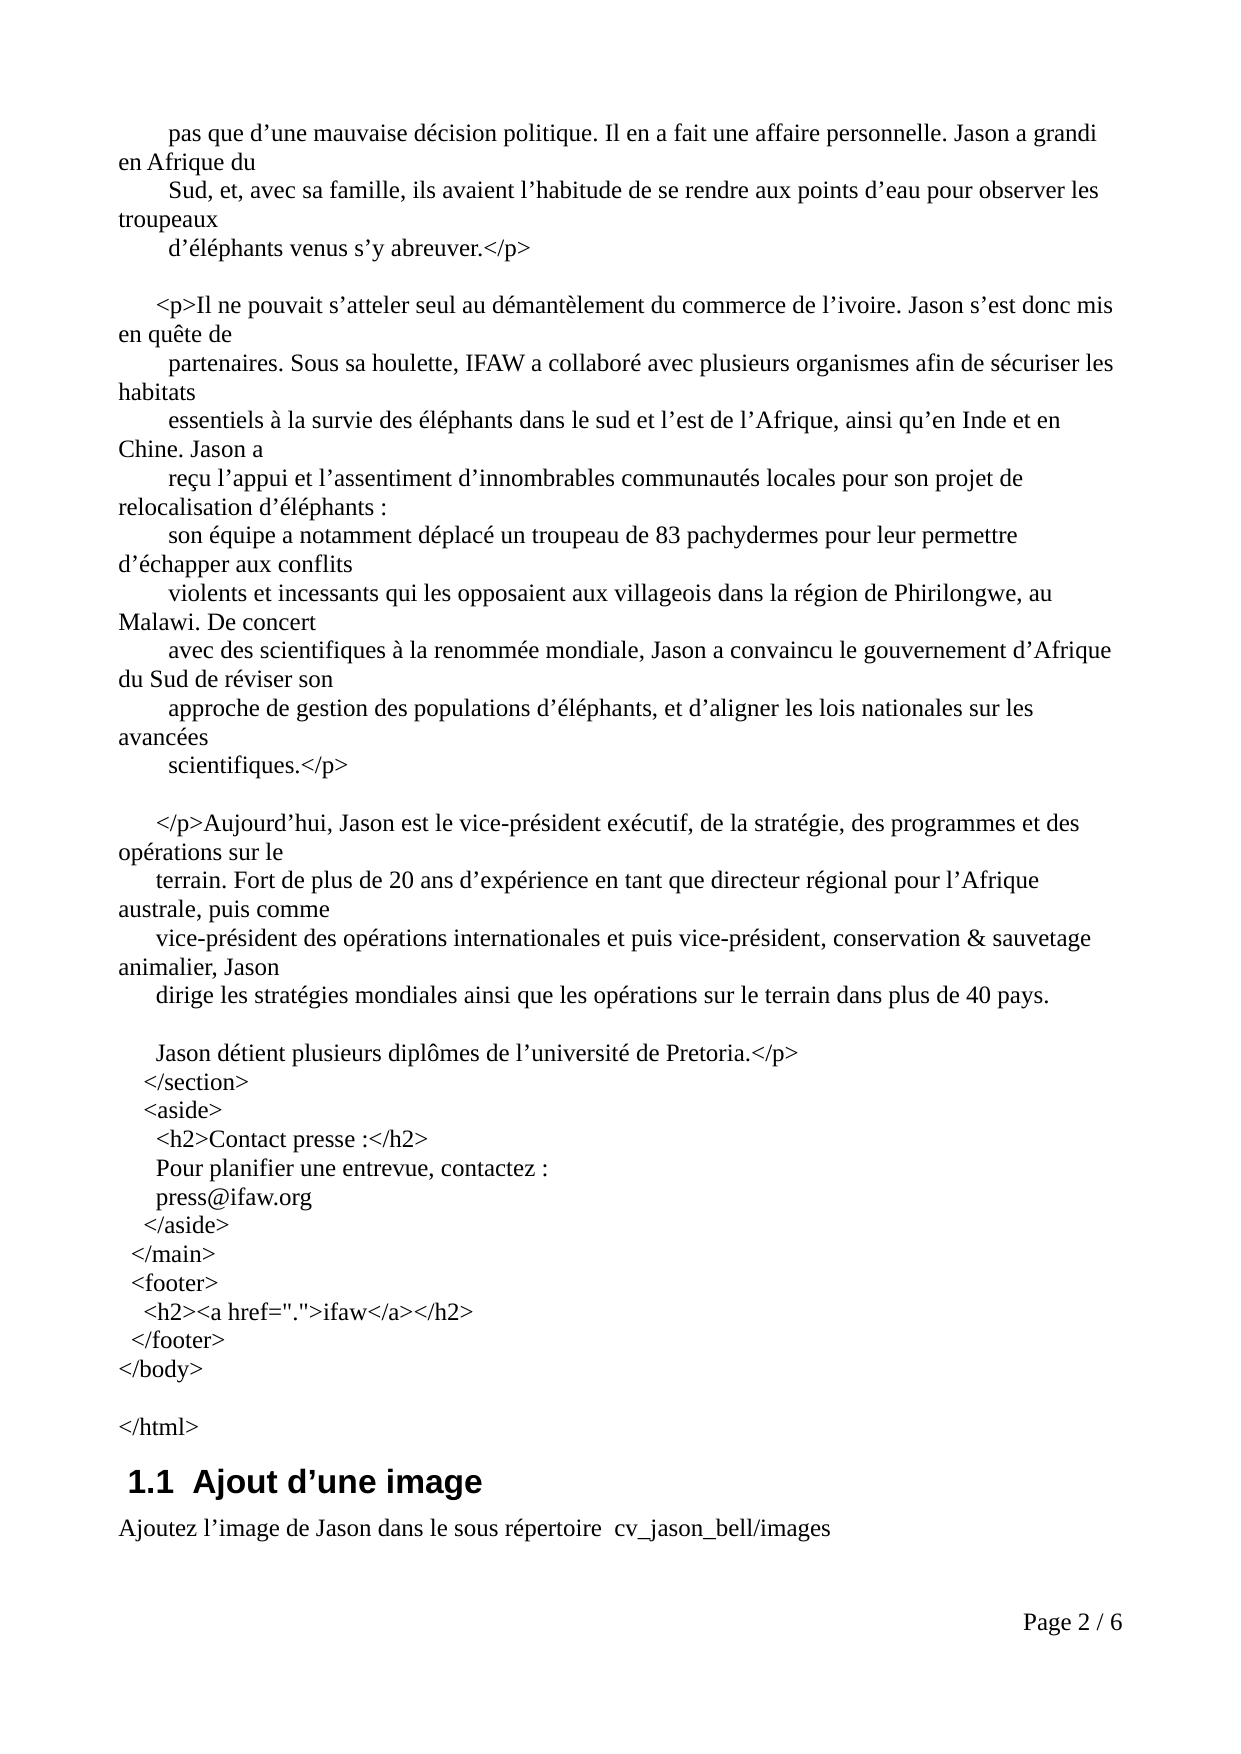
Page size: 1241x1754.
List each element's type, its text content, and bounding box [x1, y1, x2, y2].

text Jason détient plusieurs diplômes de l’université de Pretoria.</p> [118, 1038, 1122, 1067]
text scientifiques.</p> [118, 751, 1122, 779]
text violents et incessants qui les opposaient aux villageois dans la région de Phirilongwe, au Malawi. De concert [118, 578, 1122, 636]
text terrain. Fort de plus de 20 ans d’expérience en tant que directeur régional pour l’Afrique australe, puis comme [118, 866, 1122, 923]
text Pour planifier une entrevue, contactez : [118, 1153, 1122, 1182]
text reçu l’appui et l’assentiment d’innombrables communautés locales pour son projet de relocalisation d’éléphants : [118, 463, 1122, 521]
text </body> [118, 1354, 1122, 1383]
text <p>Il ne pouvait s’atteler seul au démantèlement du commerce de l’ivoire. Jason s’est donc mis en quête de [118, 291, 1122, 348]
text essentiels à la survie des éléphants dans le sud et l’est de l’Afrique, ainsi qu’en Inde et en Chine. Jason a [118, 406, 1122, 463]
text <h2>Contact presse :</h2> [118, 1124, 1122, 1153]
text approche de gestion des populations d’éléphants, et d’aligner les lois nationales sur les avancées [118, 693, 1122, 751]
subtitle Ajout d’une image [118, 1461, 1122, 1500]
text pas que d’une mauvaise décision politique. Il en a fait une affaire personnelle. Jason a grandi en Afrique du [118, 118, 1122, 176]
text avec des scientifiques à la renommée mondiale, Jason a convaincu le gouvernement d’Afrique du Sud de réviser son [118, 636, 1122, 693]
text </section> [118, 1067, 1122, 1096]
text partenaires. Sous sa houlette, IFAW a collaboré avec plusieurs organismes afin de sécuriser les habitats [118, 348, 1122, 406]
text Ajoutez l’image de Jason dans le sous répertoire cv_jason_bell/images [118, 1513, 1122, 1541]
text </aside> [118, 1211, 1122, 1239]
text son équipe a notamment déplacé un troupeau de 83 pachydermes pour leur permettre d’échapper aux conflits [118, 521, 1122, 578]
text vice-président des opérations internationales et puis vice-président, conservation & sauvetage animalier, Jason [118, 923, 1122, 981]
text <h2><a href=".">ifaw</a></h2> [118, 1297, 1122, 1326]
text press@ifaw.org [118, 1182, 1122, 1211]
text d’éléphants venus s’y abreuver.</p> [118, 233, 1122, 262]
text </p>Aujourd’hui, Jason est le vice-président exécutif, de la stratégie, des programmes et des opérations sur le [118, 808, 1122, 866]
text <footer> [118, 1268, 1122, 1297]
text Sud, et, avec sa famille, ils avaient l’habitude de se rendre aux points d’eau pour observer les troupeaux [118, 176, 1122, 233]
text </footer> [118, 1326, 1122, 1354]
text <aside> [118, 1096, 1122, 1124]
text </main> [118, 1239, 1122, 1268]
text </html> [118, 1412, 1122, 1441]
text dirige les stratégies mondiales ainsi que les opérations sur le terrain dans plus de 40 pays. [118, 981, 1122, 1009]
